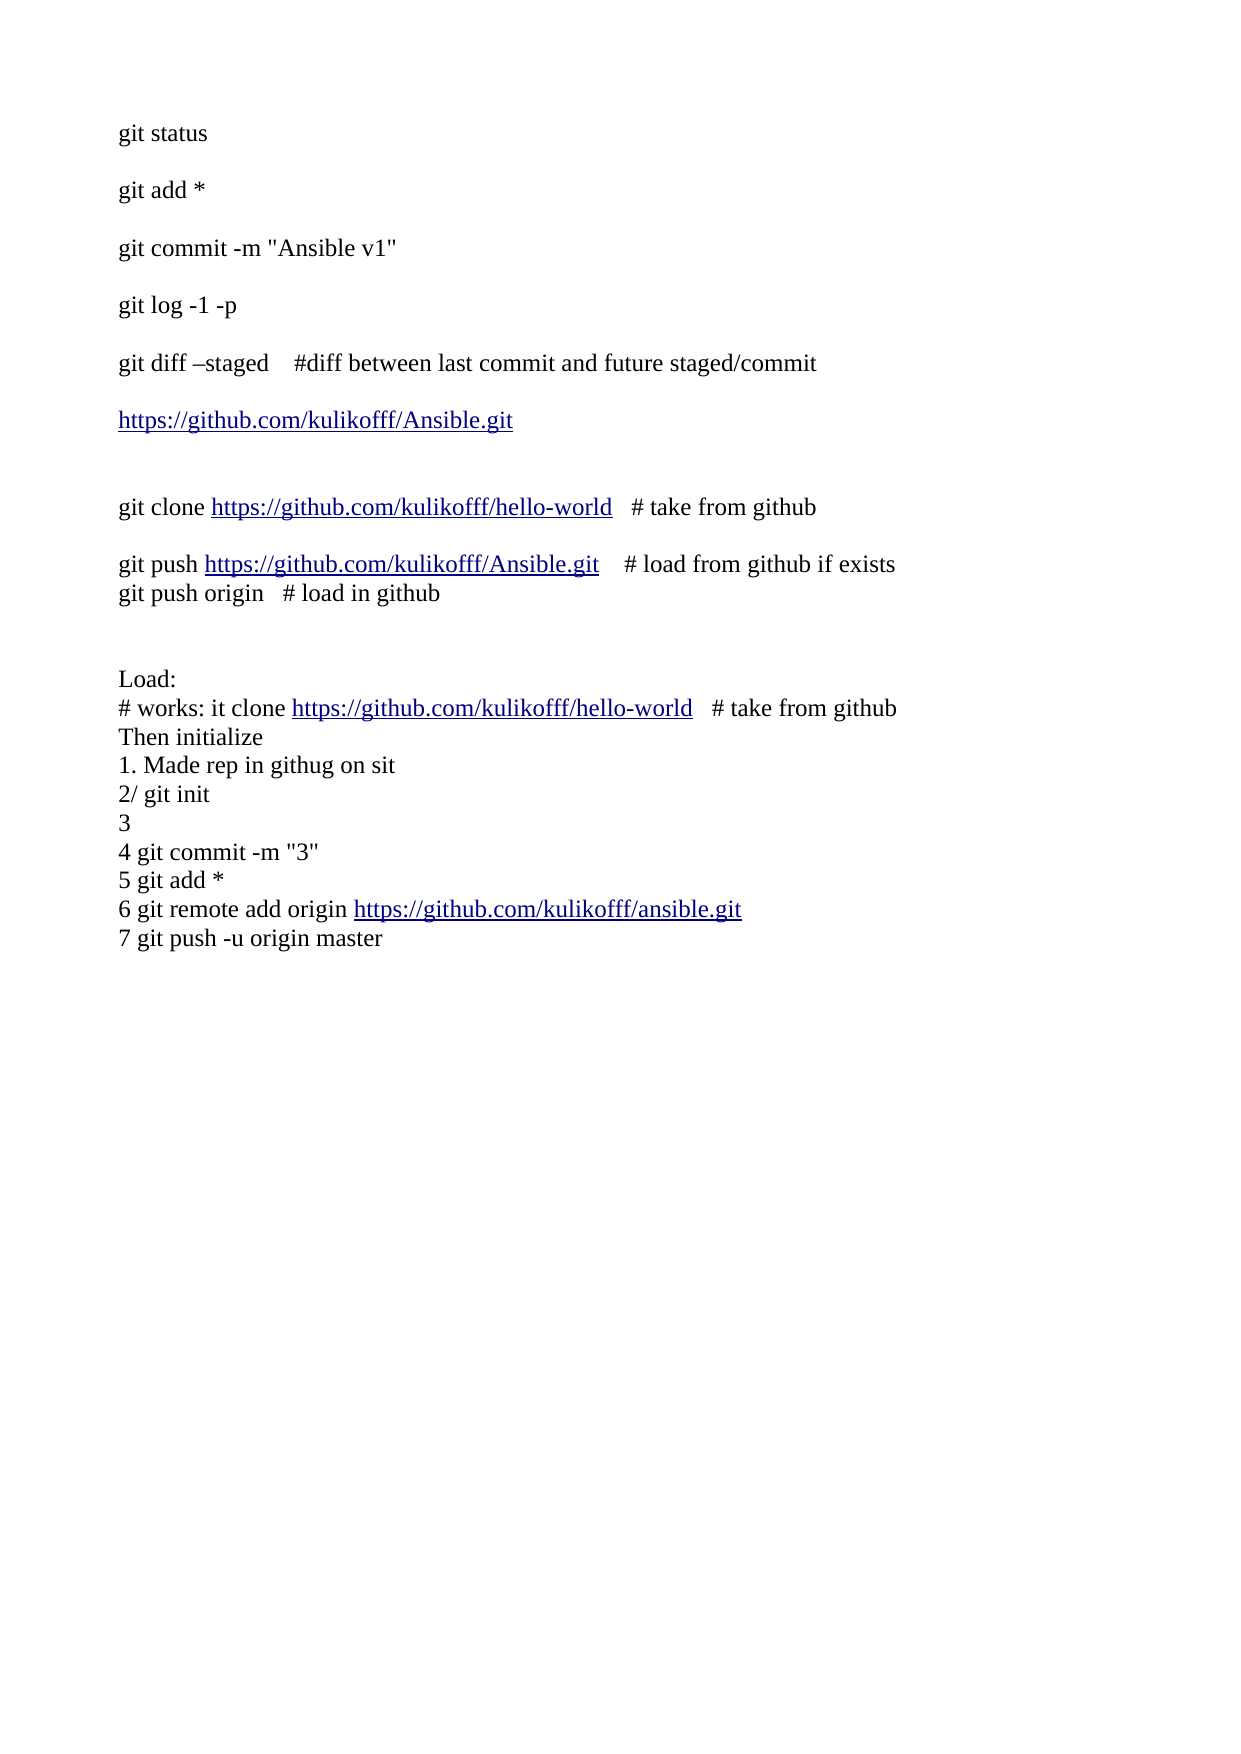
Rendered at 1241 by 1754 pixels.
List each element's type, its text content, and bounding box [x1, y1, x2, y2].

text git push https://github.com/kulikofff/Ansible.git # load from github if exists [118, 549, 1122, 578]
text Then initialize [118, 722, 1122, 751]
text 7 git push -u origin master [118, 923, 1122, 952]
text 4 git commit -m "3" [118, 837, 1122, 866]
text git diff –staged #diff between last commit and future staged/commit [118, 348, 1122, 377]
text git push origin # load in github [118, 578, 1122, 607]
text 5 git add * [118, 866, 1122, 894]
text git add * [118, 176, 1122, 204]
text # works: it clone https://github.com/kulikofff/hello-world # take from github [118, 693, 1122, 722]
text 1. Made rep in githug on sit [118, 751, 1122, 779]
text https://github.com/kulikofff/Ansible.git [118, 406, 1122, 434]
text git status [118, 118, 1122, 147]
text Load: [118, 664, 1122, 693]
text 2/ git init [118, 779, 1122, 808]
text 6 git remote add origin https://github.com/kulikofff/ansible.git [118, 894, 1122, 923]
text git clone https://github.com/kulikofff/hello-world # take from github [118, 492, 1122, 521]
text git log -1 -p [118, 291, 1122, 319]
text 3 [118, 808, 1122, 837]
text git commit -m "Ansible v1" [118, 233, 1122, 262]
